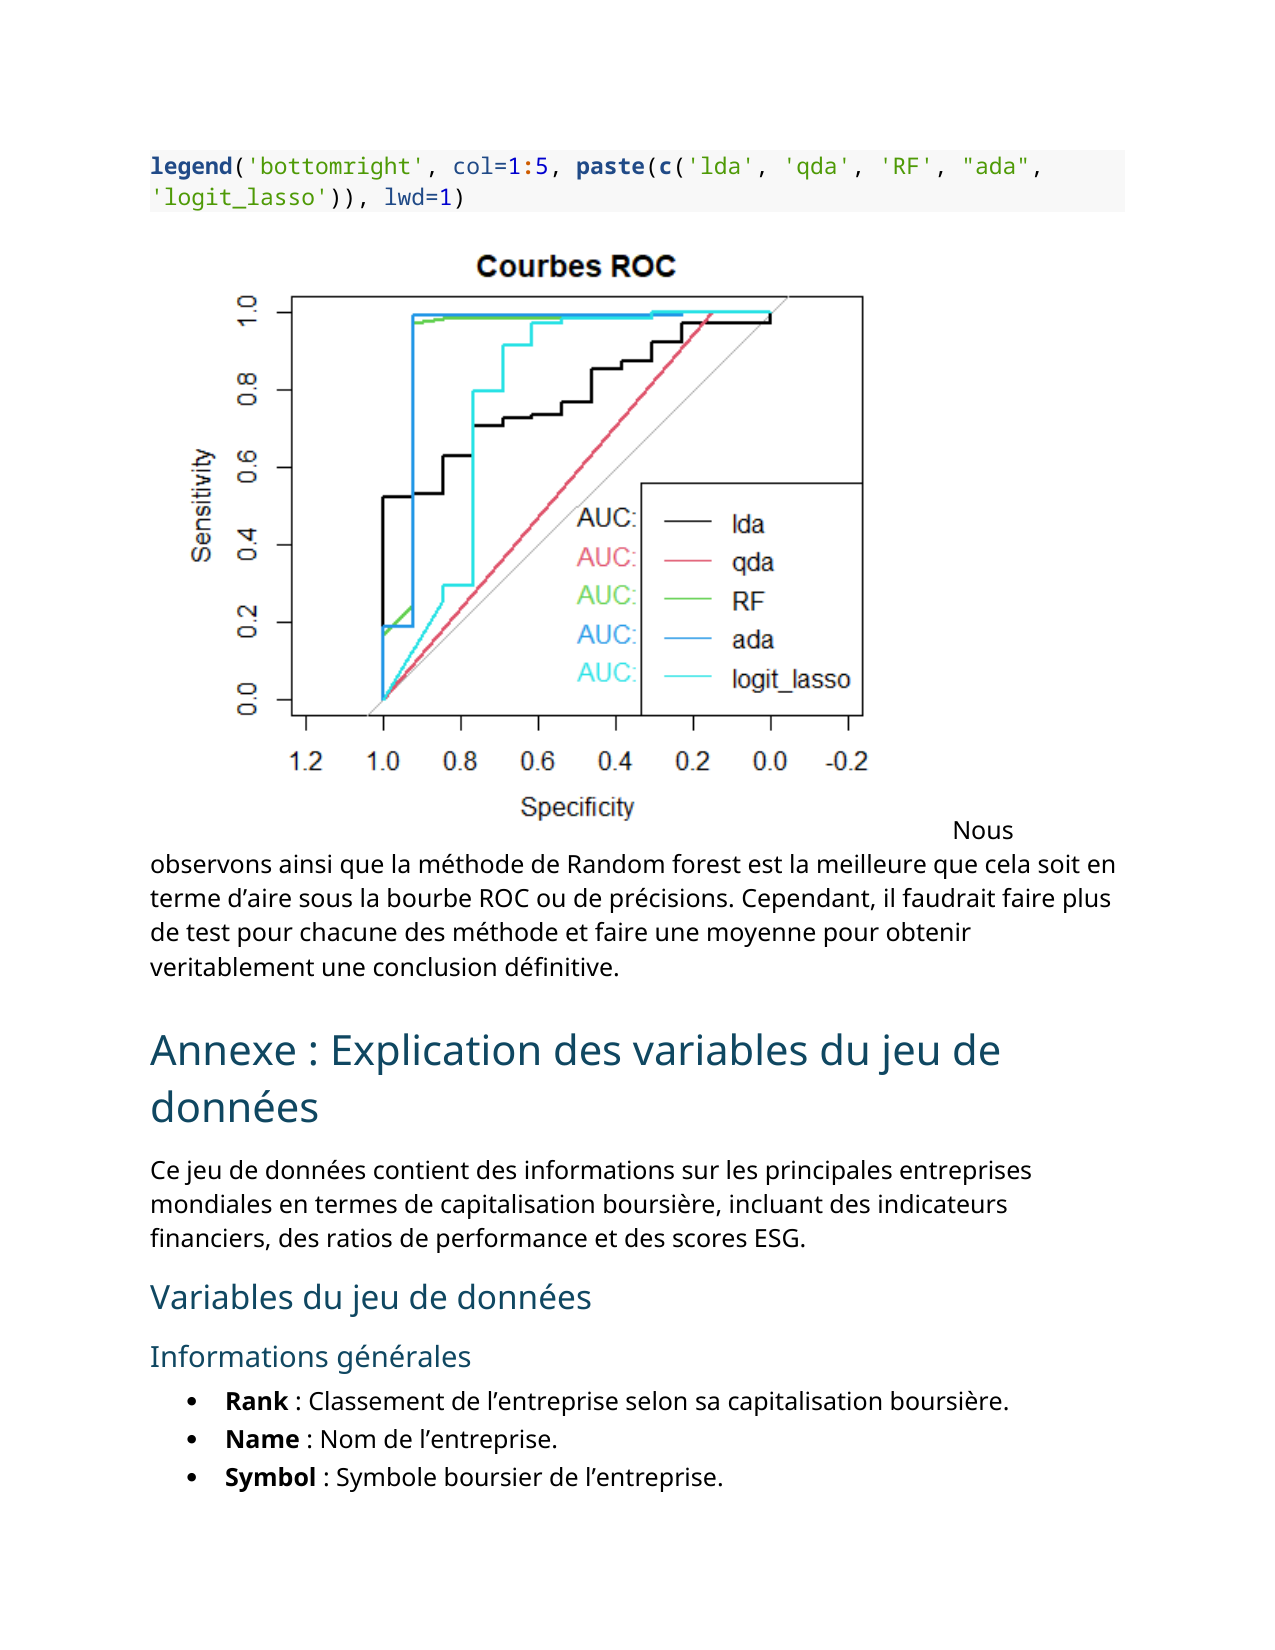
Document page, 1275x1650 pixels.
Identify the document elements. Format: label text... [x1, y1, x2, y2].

subtitle Annexe : Explication des variables du jeu de données [150, 1021, 1125, 1134]
text Nous observons ainsi que la méthode de Random forest est la meilleure que cela soit en terme d’aire sous la bourbe ROC ou de précisions. Cependant, il faudrait faire plus de test pour chacune des méthode et faire une moyenne pour obtenir veritablement une conclusion définitive. [150, 233, 1125, 983]
list Rank : Classement de l’entreprise selon sa capitalisation boursière. [187, 1384, 1125, 1418]
list Name : Nom de l’entreprise. [187, 1422, 1125, 1456]
subtitle Informations générales [150, 1336, 1125, 1376]
text Ce jeu de données contient des informations sur les principales entreprises mondiales en termes de capitalisation boursière, incluant des indicateurs financiers, des ratios de performance et des scores ESG. [150, 1153, 1125, 1255]
subtitle Variables du jeu de données [150, 1274, 1125, 1319]
list Symbol : Symbole boursier de l’entreprise. [187, 1460, 1125, 1494]
text plot(ROC_lda, xlim=c(1,0),print.auc=TRUE,print.auc.y=0.5, col=1, lwd=2, main="Courbes ROC") plot(ROC_qda, add=TRUE, col=2,print.auc=TRUE,print.auc.y=0.4, lwd=2, main="Courbes ROC") plot(ROC_rf_priceToBook, add=TRUE, col=3,print.auc=TRUE,print.auc.y=0.3, lwd=2, main="Courbes ROC") plot(ROC_adaboost, add=TRUE, col=4,print.auc=TRUE,print.auc.y=0.2, lwd=2, main="Courbes ROC") plot(ROC_logit_lasso, add=TRUE, col=5,print.auc=TRUE,print.auc.y=0.1, lwd=2, main="Courbes ROC") legend('bottomright', col=1:5, paste(c('lda', 'qda', 'RF', "ada", 'logit_lasso')), lwd=1) [466, 150, 1125, 212]
picture [168, 233, 927, 840]
